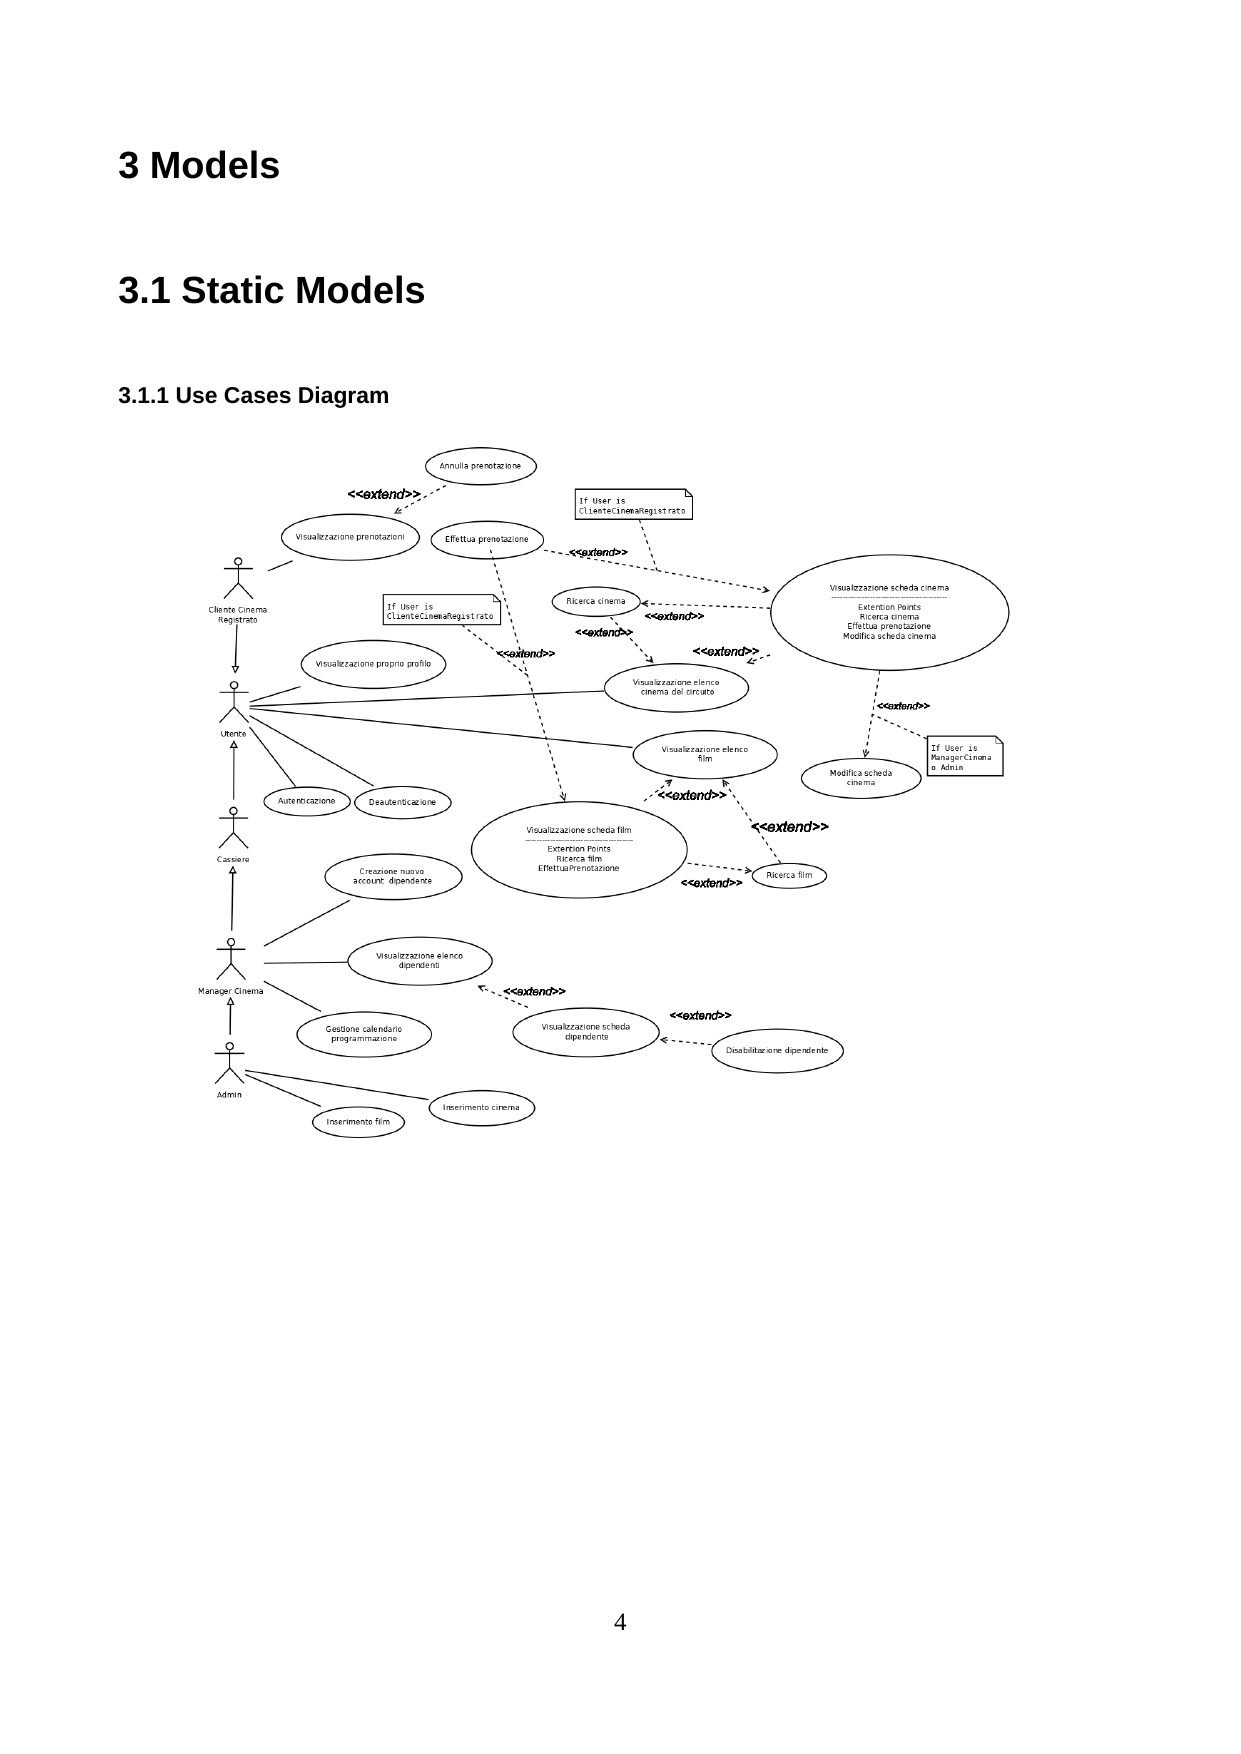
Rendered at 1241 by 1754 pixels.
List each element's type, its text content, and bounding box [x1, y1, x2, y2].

subtitle 3 Models [118, 143, 1122, 187]
picture [198, 447, 1042, 1138]
subtitle 3.1 Static Models [118, 268, 1122, 312]
subtitle 3.1.1 Use Cases Diagram [118, 382, 1122, 409]
